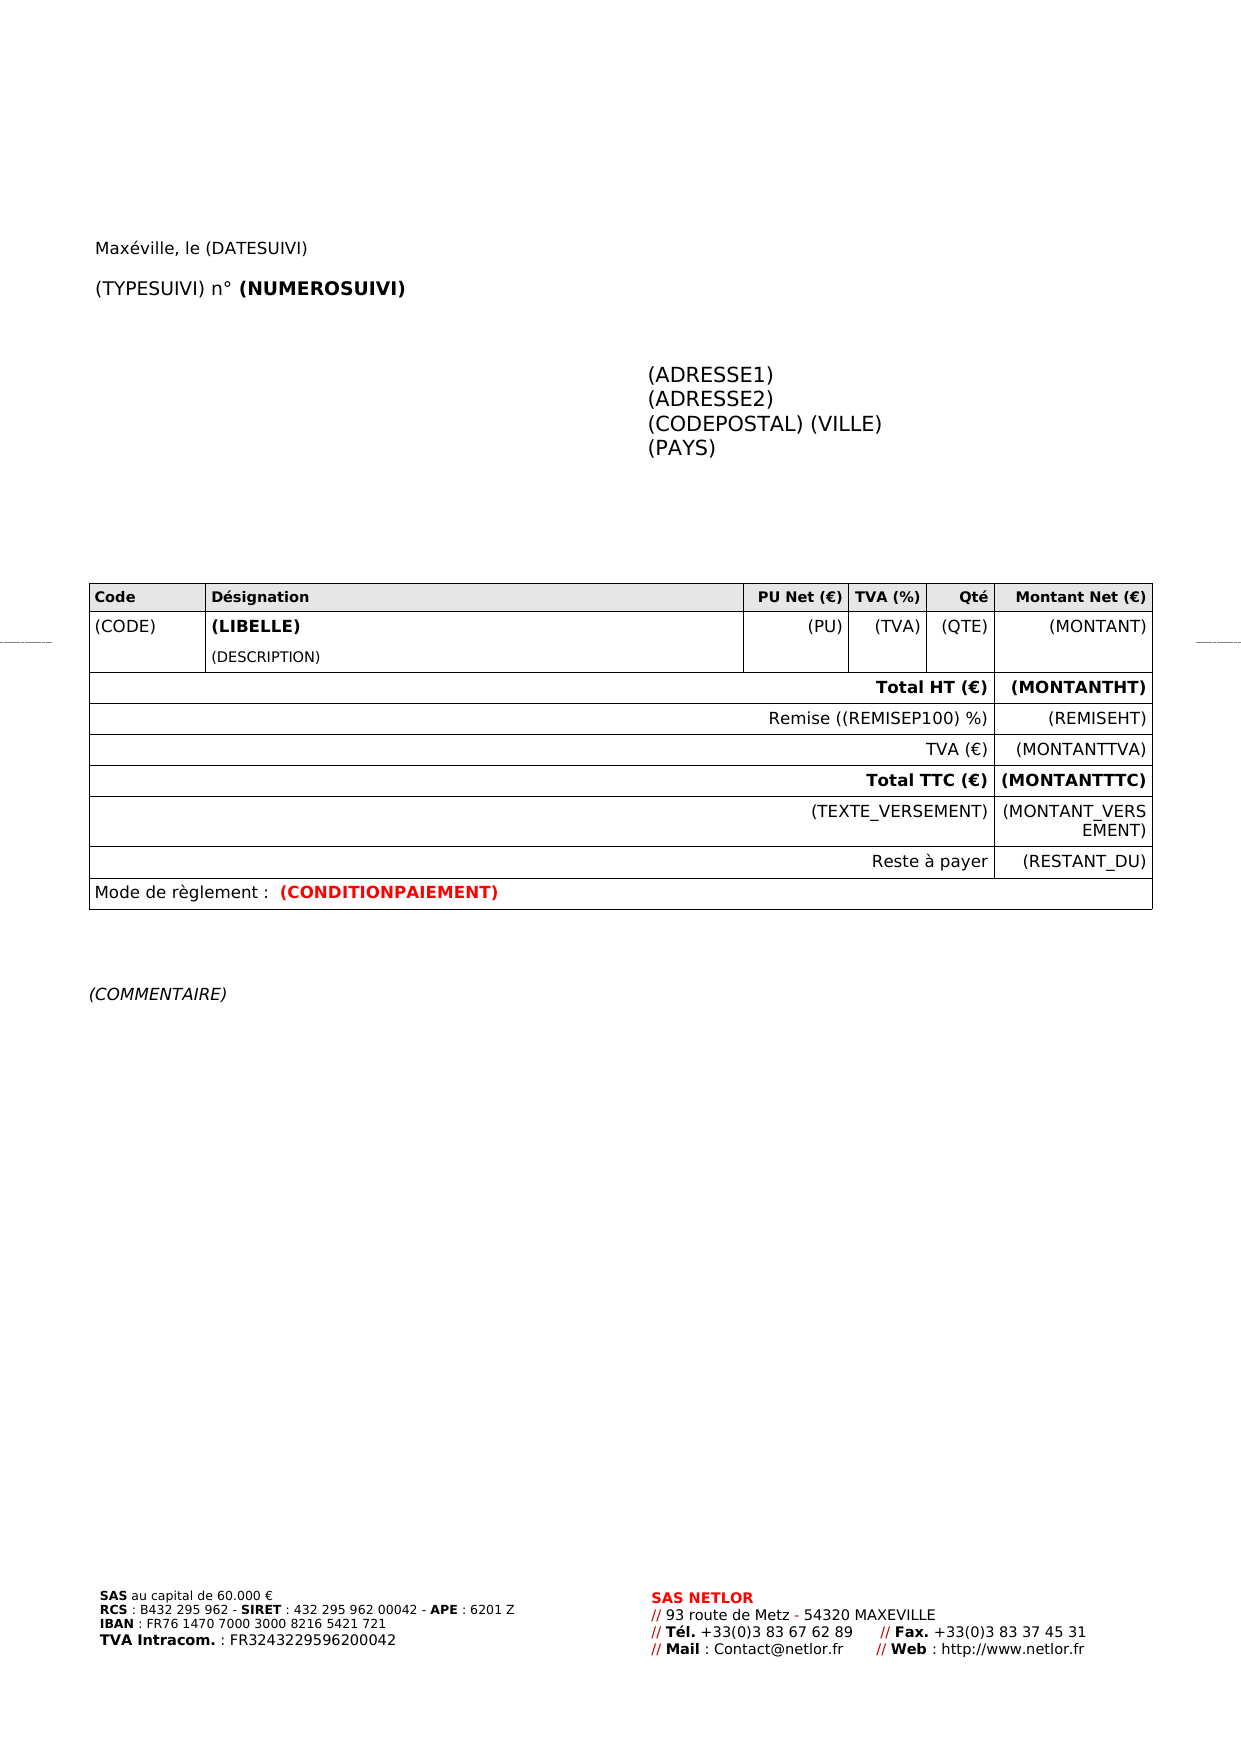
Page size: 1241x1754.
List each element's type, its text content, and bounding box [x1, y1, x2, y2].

table_cell (MONTANTHT) [995, 673, 1152, 703]
table_header TVA (%) [849, 584, 926, 611]
table_cell Total HT (€) [90, 673, 994, 703]
table_header Désignation [206, 584, 743, 611]
table_cell Total TTC (€) [90, 766, 994, 796]
table_cell (QTE) [927, 612, 994, 672]
table_header Montant Net (€) [995, 584, 1152, 611]
table_header Code [90, 584, 205, 611]
table_header PU Net (€) [744, 584, 848, 611]
table_cell Reste à payer [90, 847, 994, 878]
table_cell (TEXTE_VERSEMENT) [90, 797, 994, 846]
table_cell (RESTANT_DU) [995, 847, 1152, 878]
table_cell (MONTANTTTC) [995, 766, 1152, 796]
table_cell (CODE) [90, 612, 205, 672]
table_cell (PU) [744, 612, 848, 672]
table_cell Remise ((REMISEP100) %) [90, 704, 994, 734]
table_header Qté [927, 584, 994, 611]
table_cell TVA (€) [90, 735, 994, 765]
text (COMMENTAIRE) [88, 984, 1152, 1004]
table_cell (MONTANTTVA) [995, 735, 1152, 765]
table_cell (LIBELLE) (DESCRIPTION) [206, 612, 743, 672]
table_cell (TVA) [849, 612, 926, 672]
table_cell Mode de règlement : (CONDITIONPAIEMENT) [90, 879, 1152, 909]
table_cell (REMISEHT) [995, 704, 1152, 734]
table_cell (MONTANT) [995, 612, 1152, 672]
table_cell (MONTANT_VERSEMENT) [995, 797, 1152, 846]
